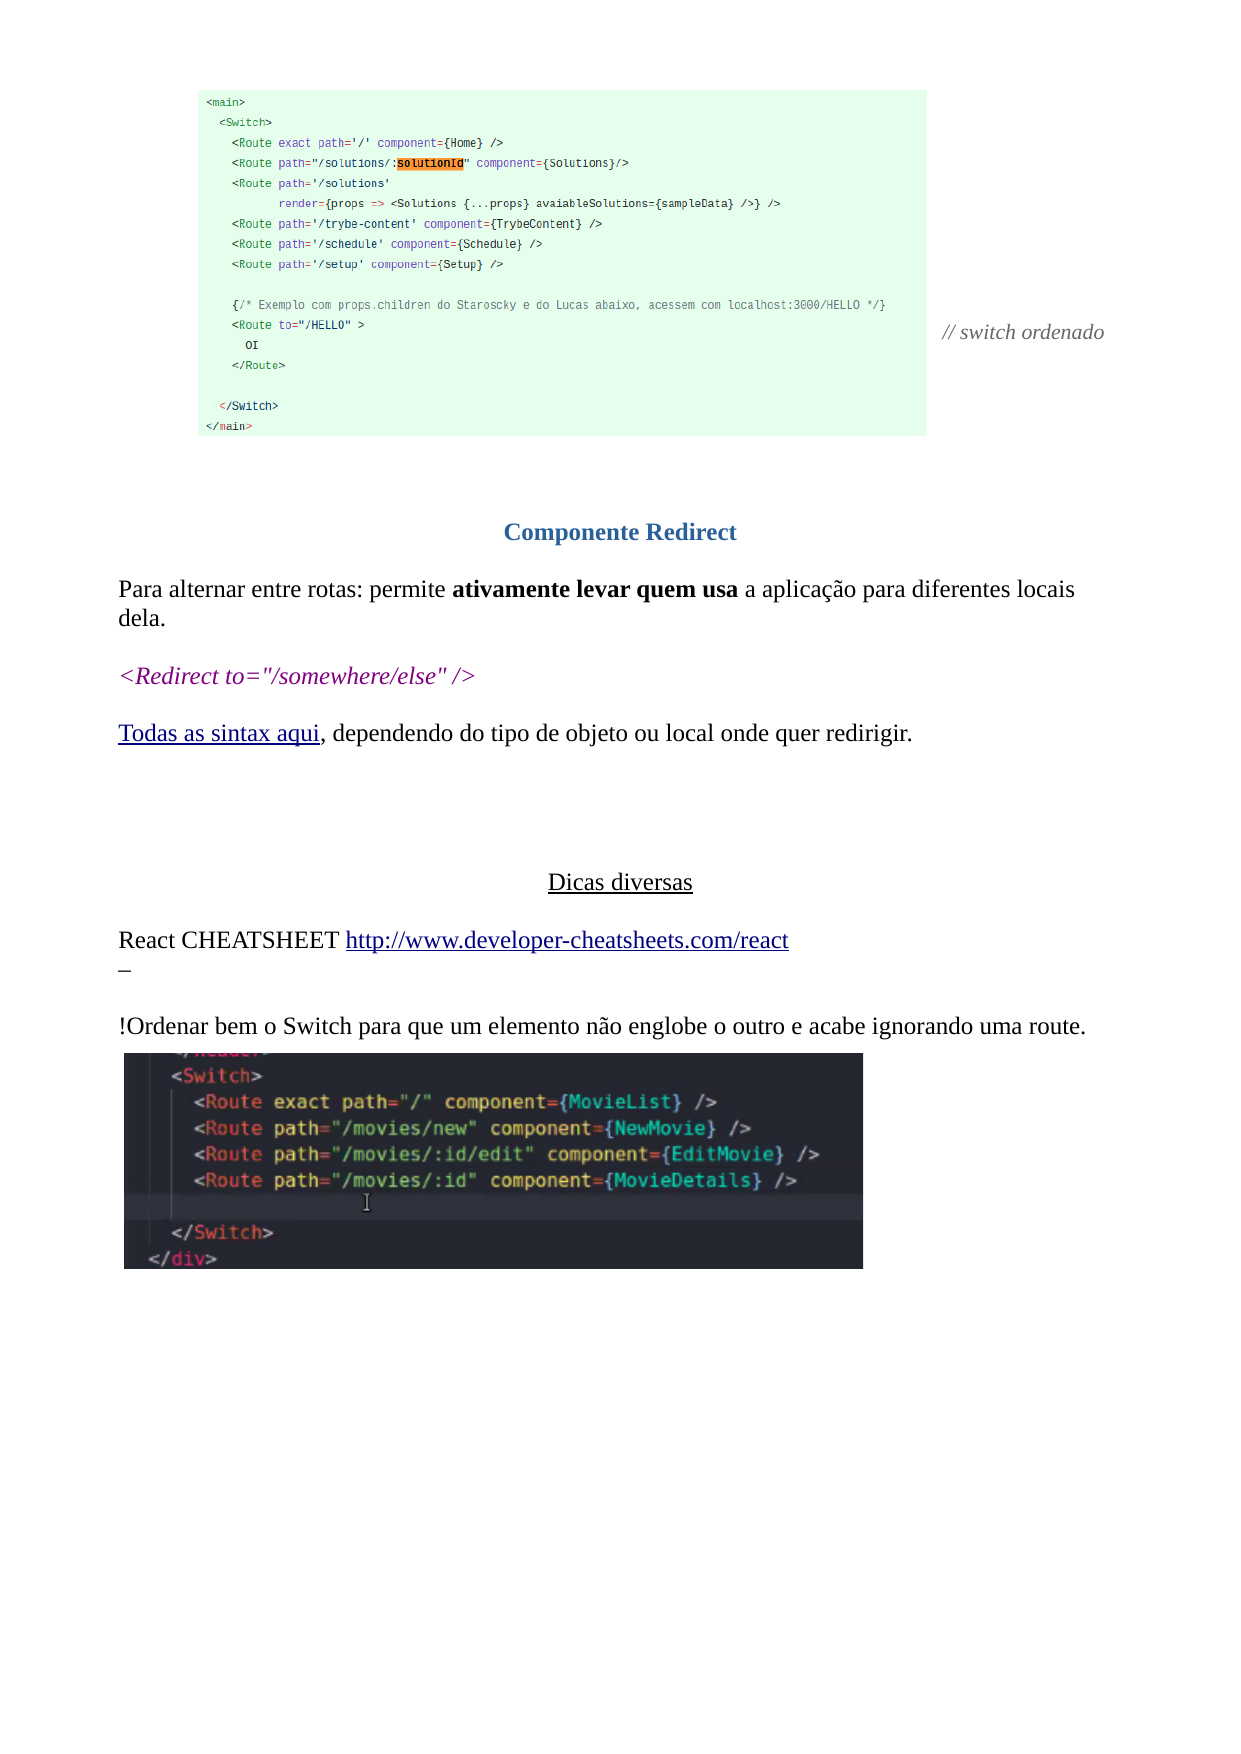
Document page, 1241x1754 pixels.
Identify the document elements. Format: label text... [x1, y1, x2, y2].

text – [118, 954, 1122, 982]
text Componente Redirect [118, 517, 1122, 546]
text Todas as sintax aqui, dependendo do tipo de objeto ou local onde quer redirigir. [118, 718, 1122, 747]
text <Redirect to="/somewhere/else" /> [118, 661, 1122, 689]
text Dicas diversas [118, 867, 1122, 896]
picture [198, 90, 927, 436]
picture [124, 1053, 864, 1269]
text !Ordenar bem o Switch para que um elemento não englobe o outro e acabe ignorando uma route. [118, 1011, 1122, 1040]
text Para alternar entre rotas: permite ativamente levar quem usa a aplicação para diferentes locais dela. [118, 574, 1122, 632]
text // switch ordenado [927, 319, 1122, 344]
text [118, 319, 198, 344]
text React CHEATSHEET http://www.developer-cheatsheets.com/react [118, 925, 1122, 954]
